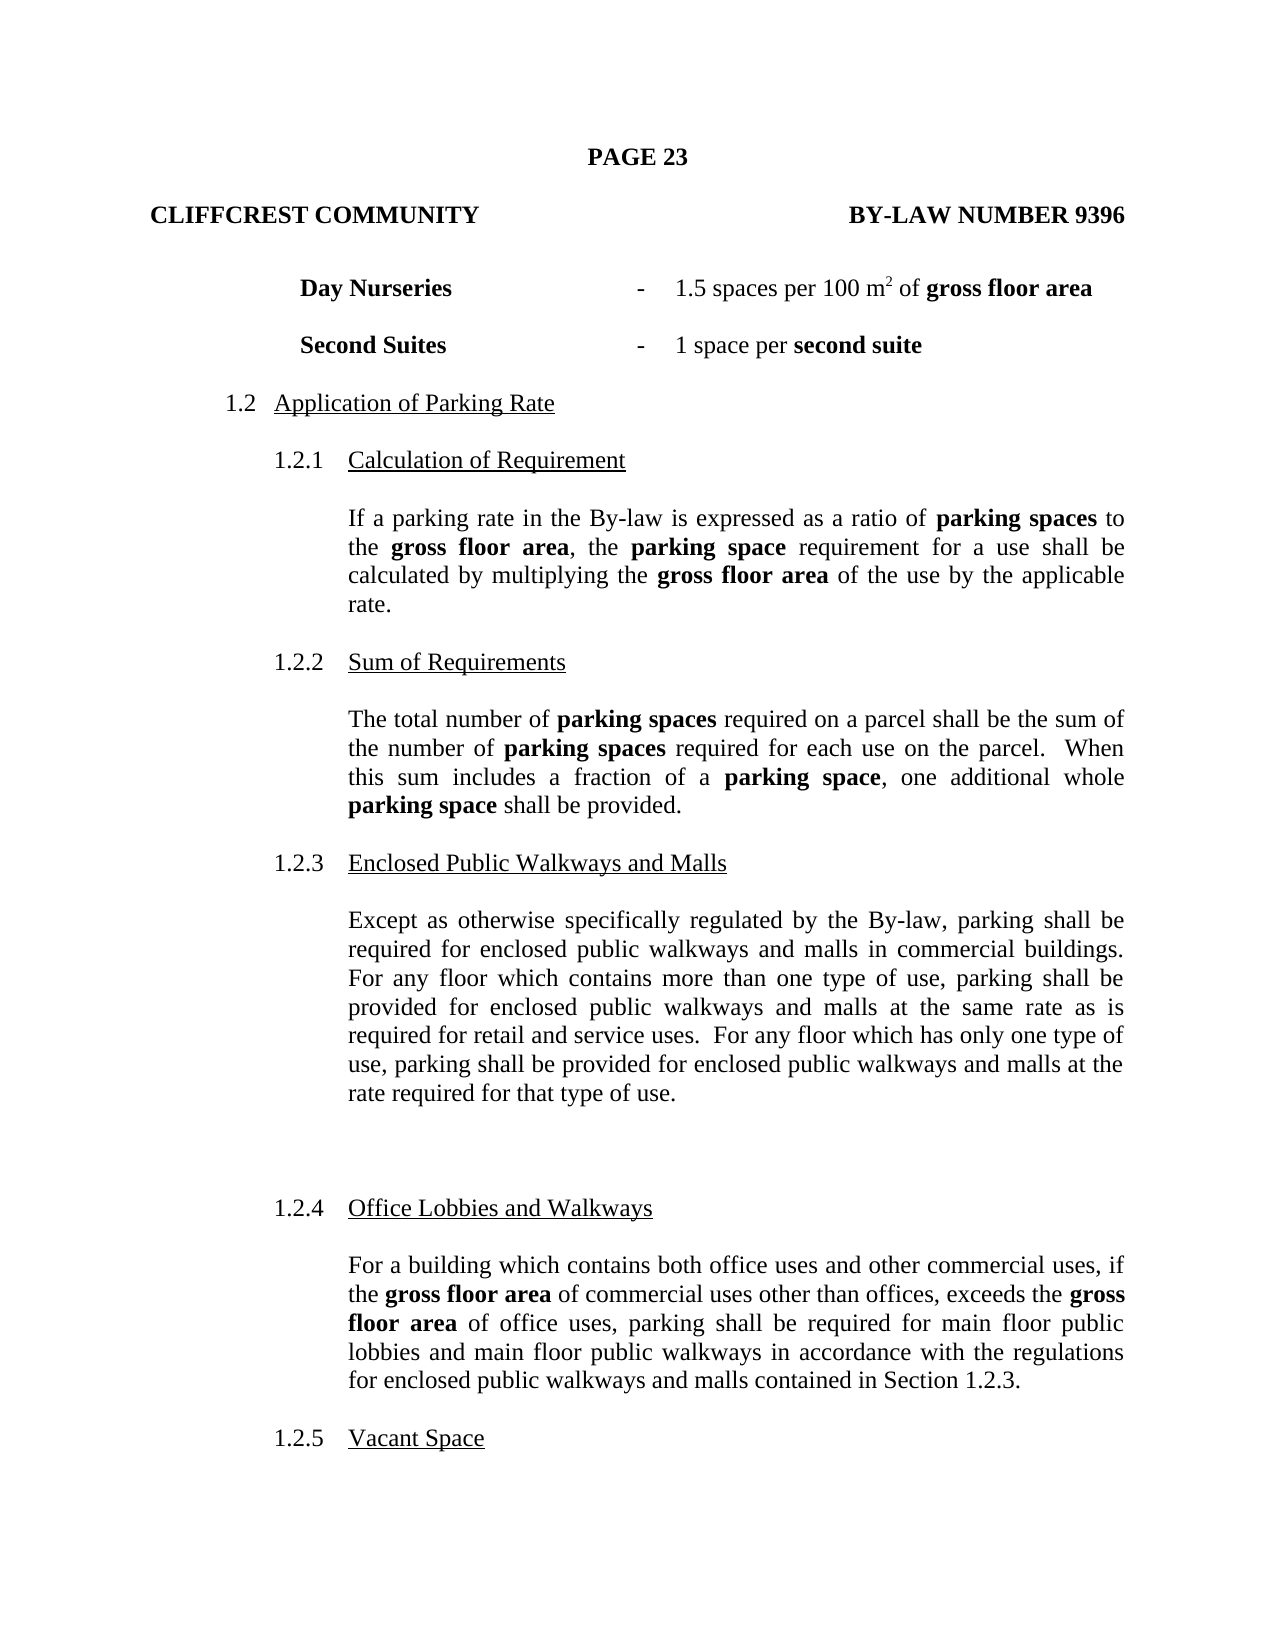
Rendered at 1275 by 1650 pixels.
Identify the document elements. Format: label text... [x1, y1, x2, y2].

text Day Nurseries - 1.5 spaces per 100 m2 of gross floor area [300, 273, 1125, 302]
text 1.2.2 Sum of Requirements [150, 647, 1125, 675]
text The total number of parking spaces required on a parcel shall be the sum of the number of parking spaces required for each use on the parcel. When this sum includes a fraction of a parking space, one additional whole parking space shall be provided. [348, 704, 1125, 819]
text Except as otherwise specifically regulated by the By-law, parking shall be required for enclosed public walkways and malls in commercial buildings. For any floor which contains more than one type of use, parking shall be provided for enclosed public walkways and malls at the same rate as is required for retail and service uses. For any floor which has only one type of use, parking shall be provided for enclosed public walkways and malls at the rate required for that type of use. [348, 905, 1125, 1107]
text 1.2.3 Enclosed Public Walkways and Malls [150, 848, 1125, 877]
text If a parking rate in the By-law is expressed as a ratio of parking spaces to the gross floor area, the parking space requirement for a use shall be calculated by multiplying the gross floor area of the use by the applicable rate. [348, 503, 1125, 618]
text 1.2.4 Office Lobbies and Walkways [150, 1193, 1125, 1222]
text Second Suites - 1 space per second suite [150, 330, 1125, 359]
text 1.2.1 Calculation of Requirement [150, 445, 1125, 474]
text For a building which contains both office uses and other commercial uses, if the gross floor area of commercial uses other than offices, exceeds the gross floor area of office uses, parking shall be required for main floor public lobbies and main floor public walkways in accordance with the regulations for enclosed public walkways and malls contained in Section 1.2.3. [348, 1250, 1125, 1394]
text 1.2.5 Vacant Space [150, 1423, 1125, 1452]
text 1.2 Application of Parking Rate [150, 388, 1125, 417]
